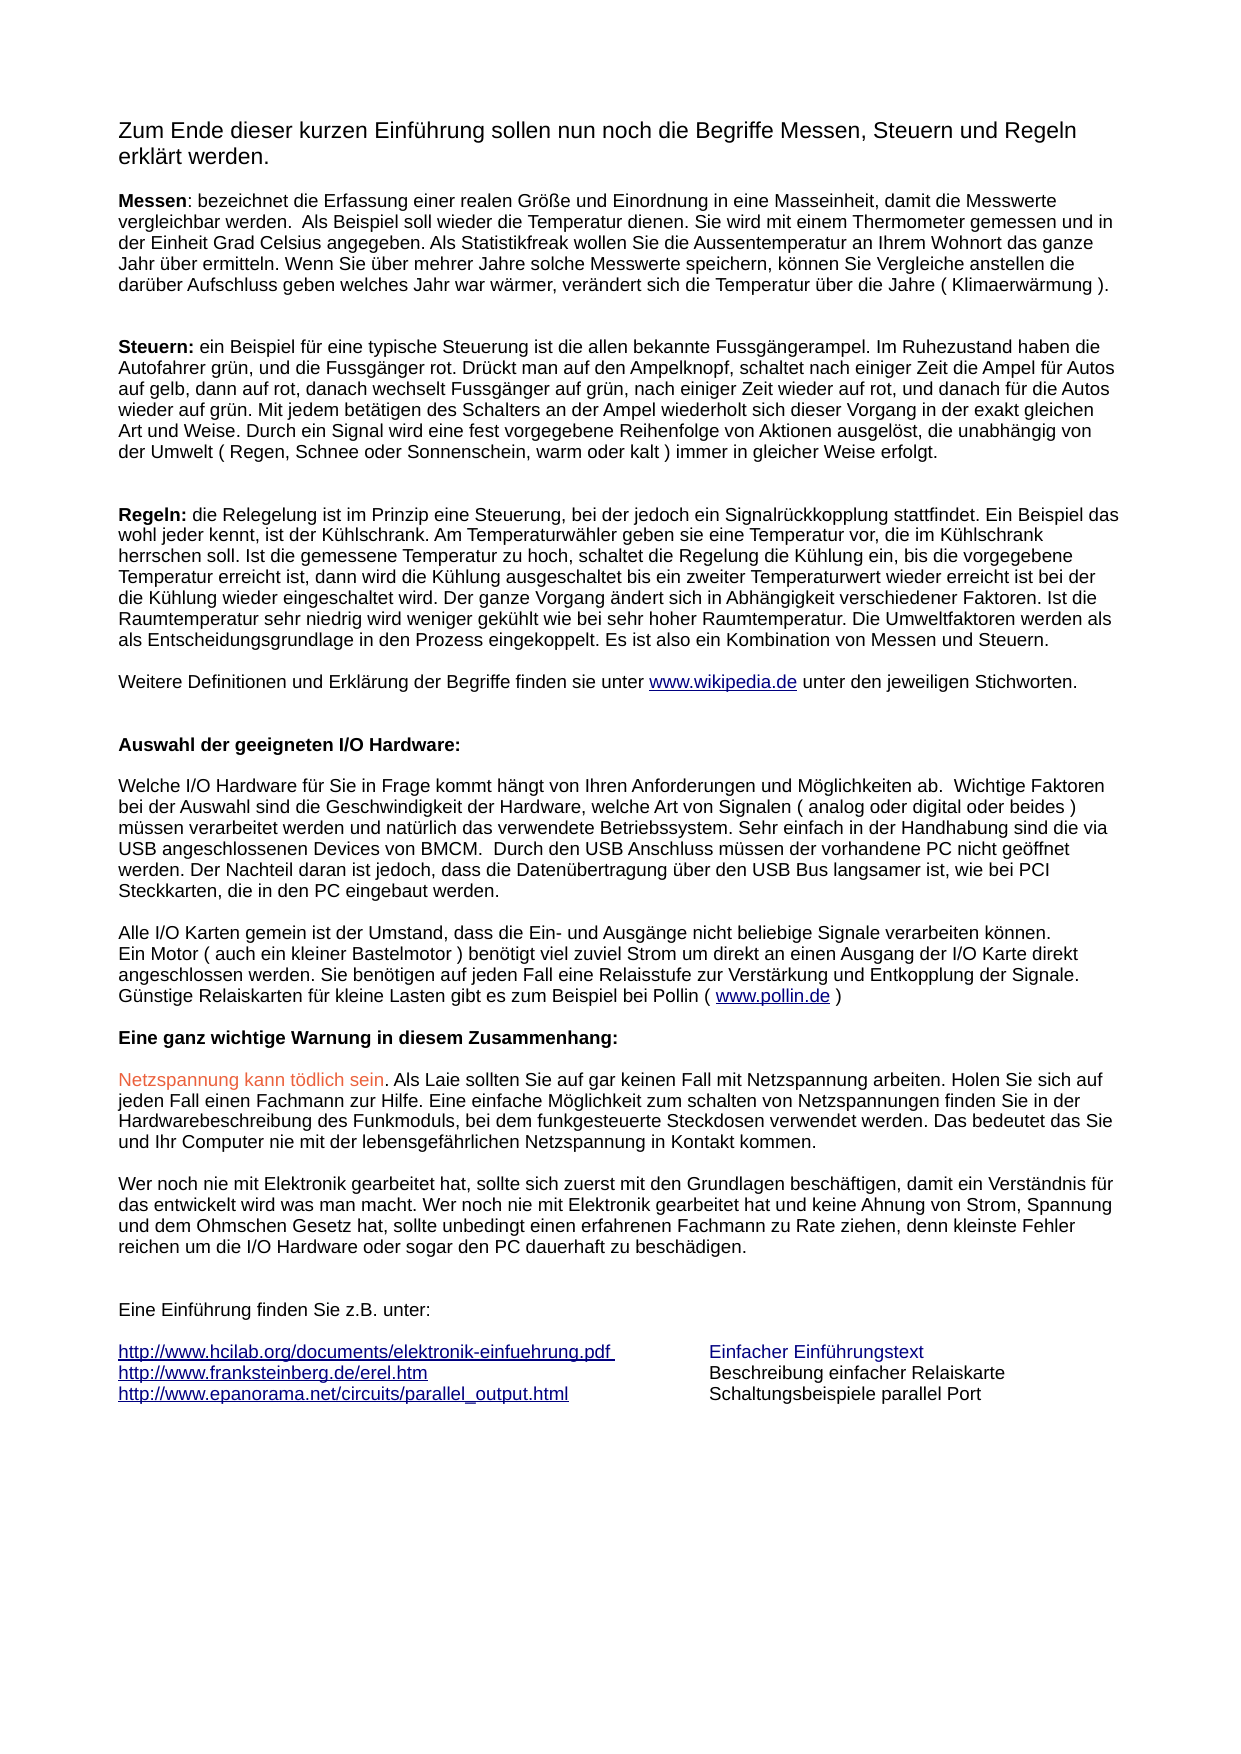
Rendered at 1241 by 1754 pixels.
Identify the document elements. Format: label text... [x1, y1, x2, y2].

text http://www.franksteinberg.de/erel.htm Beschreibung einfacher Relaiskarte [118, 1362, 1122, 1383]
text Regeln: die Relegelung ist im Prinzip eine Steuerung, bei der jedoch ein Signalrückkopplung stattfindet. Ein Beispiel das wohl jeder kennt, ist der Kühlschrank. Am Temperaturwähler geben sie eine Temperatur vor, die im Kühlschrank herrschen soll. Ist die gemessene Temperatur zu hoch, schaltet die Regelung die Kühlung ein, bis die vorgegebene Temperatur erreicht ist, dann wird die Kühlung ausgeschaltet bis ein zweiter Temperaturwert wieder erreicht ist bei der die Kühlung wieder eingeschaltet wird. Der ganze Vorgang ändert sich in Abhängigkeit verschiedener Faktoren. Ist die Raumtemperatur sehr niedrig wird weniger gekühlt wie bei sehr hoher Raumtemperatur. Die Umweltfaktoren werden als als Entscheidungsgrundlage in den Prozess eingekoppelt. Es ist also ein Kombination von Messen und Steuern. Weitere Definitionen und Erklärung der Begriffe finden sie unter www.wikipedia.de unter den jeweiligen Stichworten. [118, 504, 1122, 713]
text Welche I/O Hardware für Sie in Frage kommt hängt von Ihren Anforderungen und Möglichkeiten ab. Wichtige Faktoren bei der Auswahl sind die Geschwindigkeit der Hardware, welche Art von Signalen ( analog oder digital oder beides ) müssen verarbeitet werden und natürlich das verwendete Betriebssystem. Sehr einfach in der Handhabung sind die via USB angeschlossenen Devices von BMCM. Durch den USB Anschluss müssen der vorhandene PC nicht geöffnet werden. Der Nachteil daran ist jedoch, dass die Datenübertragung über den USB Bus langsamer ist, wie bei PCI Steckkarten, die in den PC eingebaut werden. Alle I/O Karten gemein ist der Umstand, dass die Ein- und Ausgänge nicht beliebige Signale verarbeiten können. Ein Motor ( auch ein kleiner Bastelmotor ) benötigt viel zuviel Strom um direkt an einen Ausgang der I/O Karte direkt angeschlossen werden. Sie benötigen auf jeden Fall eine Relaisstufe zur Verstärkung und Entkopplung der Signale. Günstige Relaiskarten für kleine Lasten gibt es zum Beispiel bei Pollin ( www.pollin.de ) Eine ganz wichtige Warnung in diesem Zusammenhang: [118, 755, 1122, 1048]
text Wer noch nie mit Elektronik gearbeitet hat, sollte sich zuerst mit den Grundlagen beschäftigen, damit ein Verständnis für das entwickelt wird was man macht. Wer noch nie mit Elektronik gearbeitet hat und keine Ahnung von Strom, Spannung und dem Ohmschen Gesetz hat, sollte unbedingt einen erfahrenen Fachmann zu Rate ziehen, denn kleinste Fehler reichen um die I/O Hardware oder sogar den PC dauerhaft zu beschädigen. [118, 1174, 1122, 1257]
text Auswahl der geeigneten I/O Hardware: [118, 734, 1122, 755]
text Eine Einführung finden Sie z.B. unter: [118, 1299, 1122, 1320]
text http://www.hcilab.org/documents/elektronik-einfuehrung.pdf Einfacher Einführungstext [118, 1341, 1122, 1362]
text Netzspannung kann tödlich sein. Als Laie sollten Sie auf gar keinen Fall mit Netzspannung arbeiten. Holen Sie sich auf jeden Fall einen Fachmann zur Hilfe. Eine einfache Möglichkeit zum schalten von Netzspannungen finden Sie in der Hardwarebeschreibung des Funkmoduls, bei dem funkgesteuerte Steckdosen verwendet werden. Das bedeutet das Sie und Ihr Computer nie mit der lebensgefährlichen Netzspannung in Kontakt kommen. [118, 1069, 1122, 1153]
text Zum Ende dieser kurzen Einführung sollen nun noch die Begriffe Messen, Steuern und Regeln erklärt werden. Messen: bezeichnet die Erfassung einer realen Größe und Einordnung in eine Masseinheit, damit die Messwerte vergleichbar werden. Als Beispiel soll wieder die Temperatur dienen. Sie wird mit einem Thermometer gemessen und in der Einheit Grad Celsius angegeben. Als Statistikfreak wollen Sie die Aussentemperatur an Ihrem Wohnort das ganze Jahr über ermitteln. Wenn Sie über mehrer Jahre solche Messwerte speichern, können Sie Vergleiche anstellen die darüber Aufschluss geben welches Jahr war wärmer, verändert sich die Temperatur über die Jahre ( Klimaerwärmung ). [118, 118, 1122, 316]
text Steuern: ein Beispiel für eine typische Steuerung ist die allen bekannte Fussgängerampel. Im Ruhezustand haben die Autofahrer grün, und die Fussgänger rot. Drückt man auf den Ampelknopf, schaltet nach einiger Zeit die Ampel für Autos auf gelb, dann auf rot, danach wechselt Fussgänger auf grün, nach einiger Zeit wieder auf rot, und danach für die Autos wieder auf grün. Mit jedem betätigen des Schalters an der Ampel wiederholt sich dieser Vorgang in der exakt gleichen Art und Weise. Durch ein Signal wird eine fest vorgegebene Reihenfolge von Aktionen ausgelöst, die unabhängig von der Umwelt ( Regen, Schnee oder Sonnenschein, warm oder kalt ) immer in gleicher Weise erfolgt. [118, 337, 1122, 504]
text http://www.epanorama.net/circuits/parallel_output.html Schaltungsbeispiele parallel Port [118, 1383, 1122, 1404]
